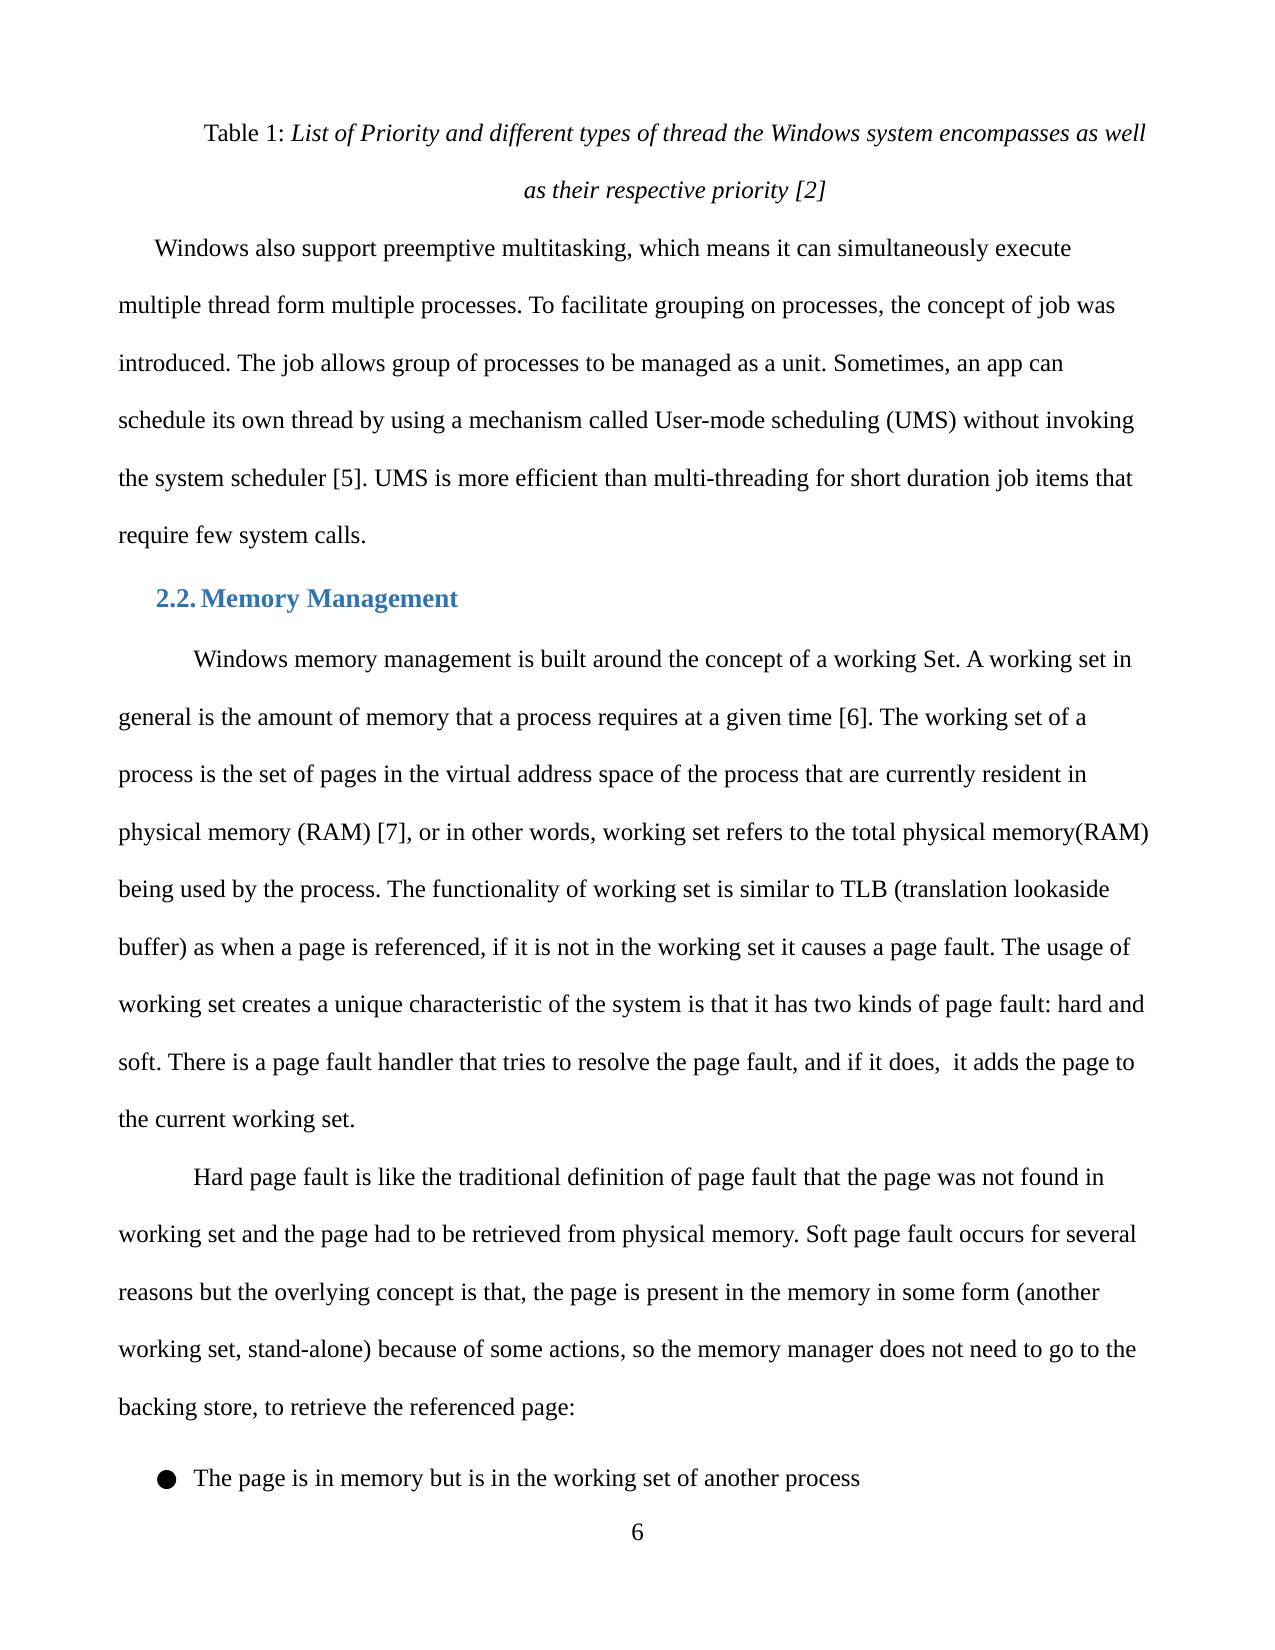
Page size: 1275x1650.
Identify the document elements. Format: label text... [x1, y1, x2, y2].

text Hard page fault is like the traditional definition of page fault that the page was not found in working set and the page had to be retrieved from physical memory. Soft page fault occurs for several reasons but the overlying concept is that, the page is present in the memory in some form (another working set, stand-alone) because of some actions, so the memory manager does not need to go to the backing store, to retrieve the referenced page: [118, 1162, 1157, 1421]
text Windows memory management is built around the concept of a working Set. A working set in general is the amount of memory that a process requires at a given time [6]. The working set of a process is the set of pages in the virtual address space of the process that are currently resident in physical memory (RAM) [7], or in other words, working set refers to the total physical memory(RAM) being used by the process. The functionality of working set is similar to TLB (translation lookaside buffer) as when a page is referenced, if it is not in the working set it causes a page fault. The usage of working set creates a unique characteristic of the system is that it has two kinds of page fault: hard and soft. There is a page fault handler that tries to resolve the page fault, and if it does, it adds the page to the current working set. [118, 644, 1157, 1133]
text Table 1: List of Priority and different types of thread the Windows system encompasses as well as their respective priority [2] [193, 118, 1157, 204]
subtitle Memory Management [156, 582, 1157, 613]
list The page is in memory but is in the working set of another process [156, 1449, 1157, 1501]
text Windows also support preemptive multitasking, which means it can simultaneously execute multiple thread form multiple processes. To facilitate grouping on processes, the concept of job was introduced. The job allows group of processes to be managed as a unit. Sometimes, an app can schedule its own thread by using a mechanism called User-mode scheduling (UMS) without invoking the system scheduler [5]. UMS is more efficient than multi-threading for short duration job items that require few system calls. [118, 233, 1157, 549]
